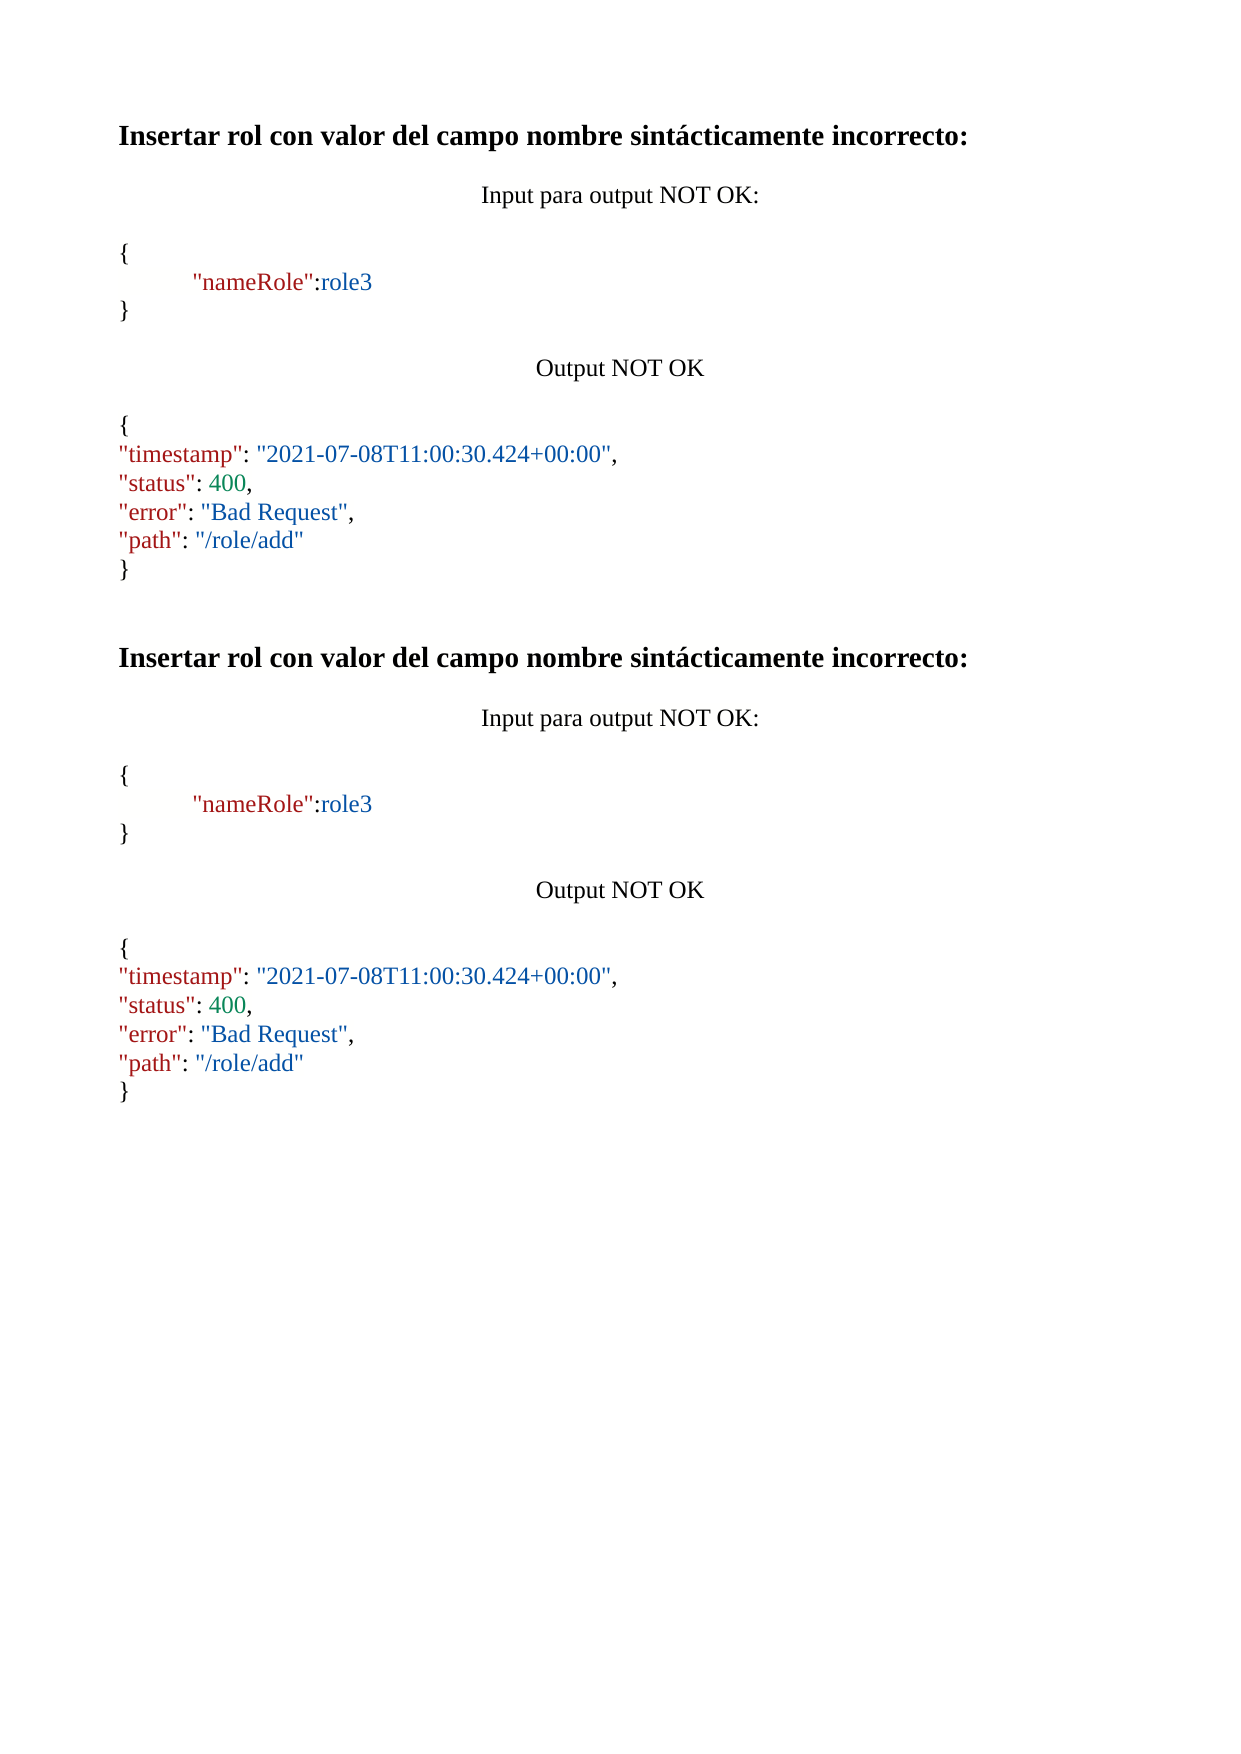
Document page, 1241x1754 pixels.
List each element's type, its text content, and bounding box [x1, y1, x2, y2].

text } [118, 818, 1122, 846]
text "path": "/role/add" [118, 1048, 1122, 1076]
text "error": "Bad Request", [118, 1019, 1122, 1048]
text "status": 400, [118, 990, 1122, 1019]
text Input para output NOT OK: [118, 703, 1122, 731]
text Output NOT OK [118, 875, 1122, 904]
text Output NOT OK [118, 353, 1122, 382]
text { [118, 410, 1122, 439]
text { [118, 933, 1122, 961]
text "timestamp": "2021-07-08T11:00:30.424+00:00", [118, 961, 1122, 990]
text { [118, 238, 1122, 267]
text } [118, 554, 1122, 583]
text "error": "Bad Request", [118, 497, 1122, 525]
text "path": "/role/add" [118, 525, 1122, 554]
text } [118, 1076, 1122, 1105]
text "status": 400, [118, 468, 1122, 497]
text "nameRole":role3 [118, 267, 1122, 295]
text "nameRole":role3 [118, 789, 1122, 818]
text "timestamp": "2021-07-08T11:00:30.424+00:00", [118, 439, 1122, 468]
text Insertar rol con valor del campo nombre sintácticamente incorrecto: [118, 640, 1122, 674]
text Input para output NOT OK: [118, 180, 1122, 209]
text } [118, 295, 1122, 324]
text Insertar rol con valor del campo nombre sintácticamente incorrecto: [118, 118, 1122, 152]
text { [118, 760, 1122, 789]
